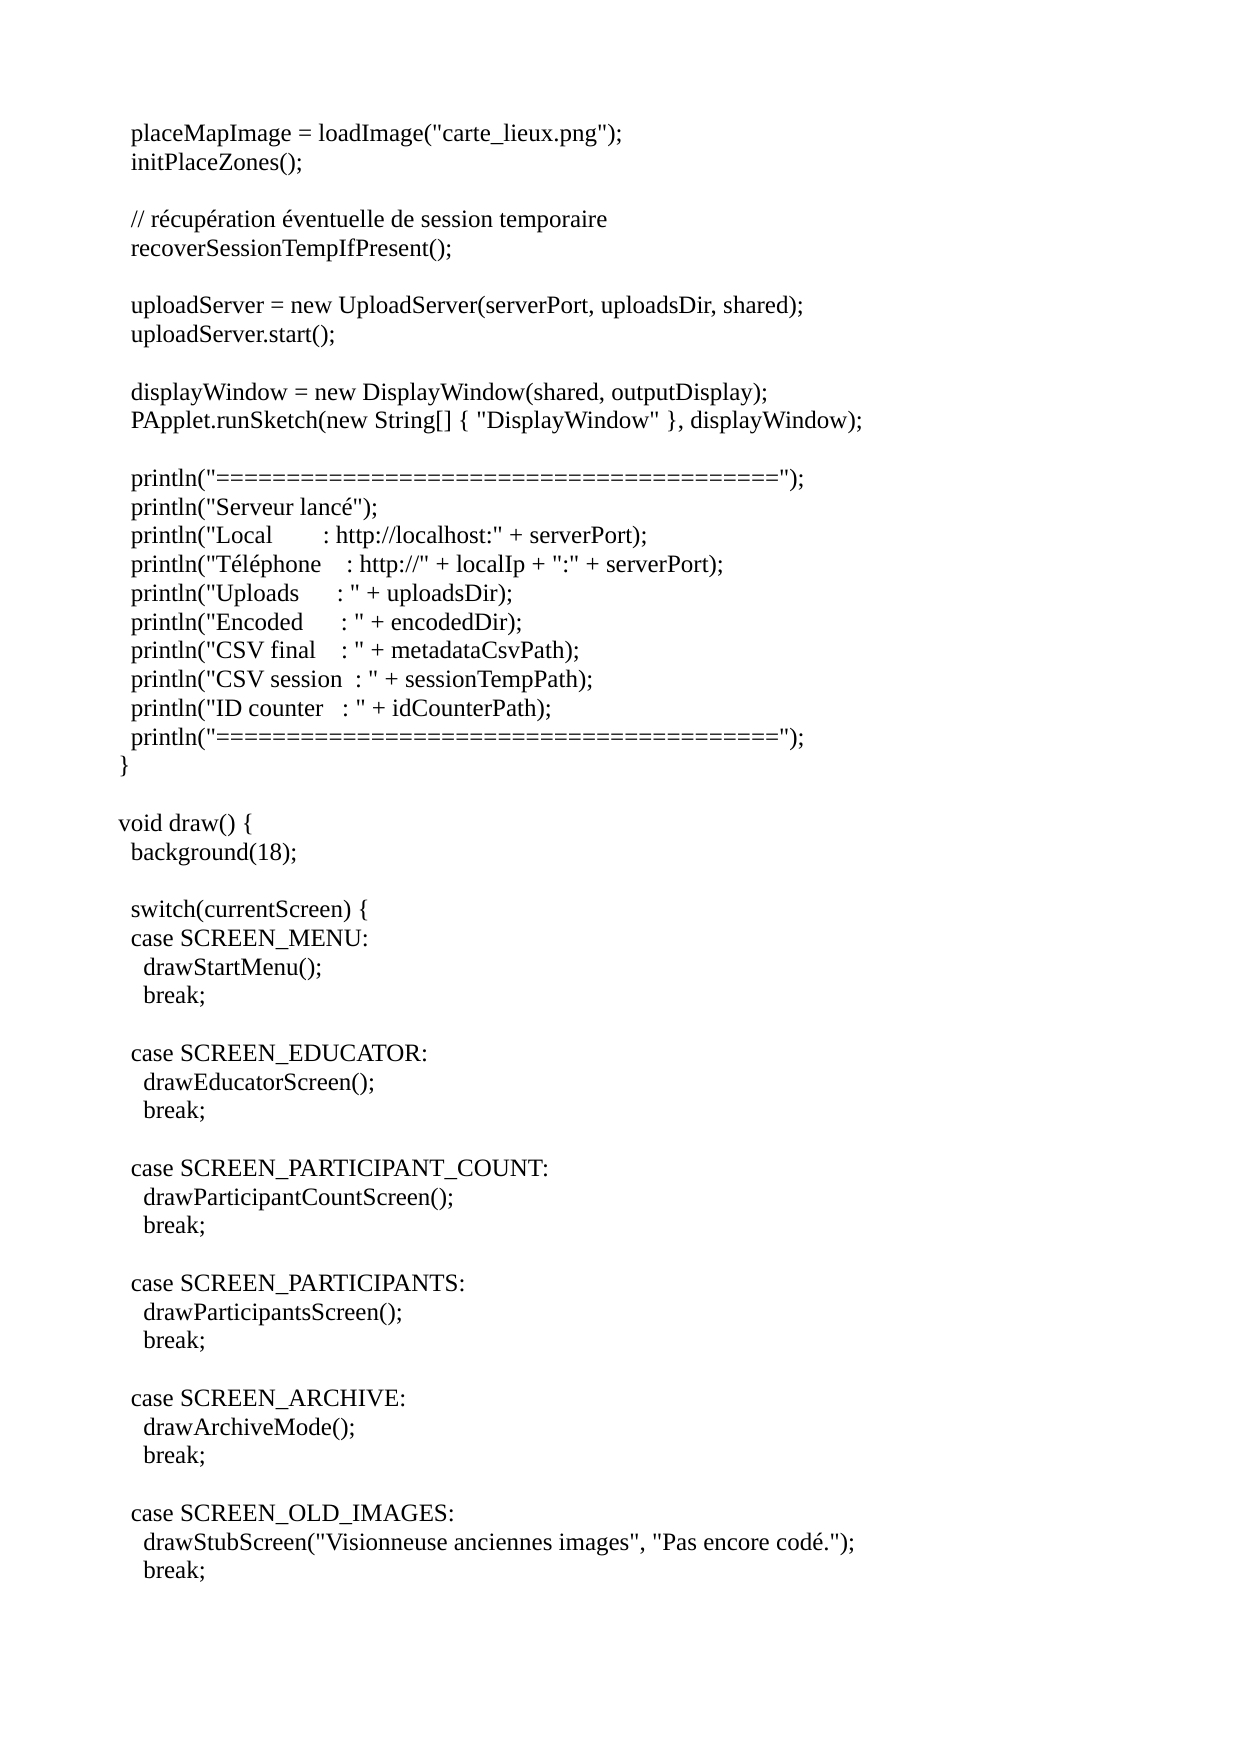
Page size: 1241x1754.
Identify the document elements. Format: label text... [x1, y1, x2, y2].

text uploadServer.start(); [118, 319, 1122, 348]
text case SCREEN_EDUCATOR: [118, 1038, 1122, 1067]
text println("ID counter : " + idCounterPath); [118, 693, 1122, 722]
text println("========================================"); [118, 463, 1122, 492]
text void draw() { [118, 808, 1122, 837]
text case SCREEN_PARTICIPANTS: [118, 1268, 1122, 1297]
text case SCREEN_MENU: [118, 923, 1122, 952]
text PApplet.runSketch(new String[] { "DisplayWindow" }, displayWindow); [118, 406, 1122, 434]
text println("CSV session : " + sessionTempPath); [118, 664, 1122, 693]
text uploadServer = new UploadServer(serverPort, uploadsDir, shared); [118, 291, 1122, 319]
text drawParticipantCountScreen(); [118, 1182, 1122, 1211]
text break; [118, 1441, 1122, 1469]
text drawStubScreen("Visionneuse anciennes images", "Pas encore codé."); [118, 1527, 1122, 1556]
text background(18); [118, 837, 1122, 866]
text break; [118, 1326, 1122, 1354]
text println("========================================"); [118, 722, 1122, 751]
text println("Serveur lancé"); [118, 492, 1122, 521]
text break; [118, 1556, 1122, 1584]
text initPlaceZones(); [118, 147, 1122, 176]
text println("Uploads : " + uploadsDir); [118, 578, 1122, 607]
text case SCREEN_ARCHIVE: [118, 1383, 1122, 1412]
text break; [118, 1096, 1122, 1124]
text drawArchiveMode(); [118, 1412, 1122, 1441]
text case SCREEN_OLD_IMAGES: [118, 1498, 1122, 1527]
text println("CSV final : " + metadataCsvPath); [118, 636, 1122, 664]
text println("Local : http://localhost:" + serverPort); [118, 521, 1122, 549]
text println("Téléphone : http://" + localIp + ":" + serverPort); [118, 549, 1122, 578]
text } [118, 751, 1122, 779]
text drawStartMenu(); [118, 952, 1122, 981]
text recoverSessionTempIfPresent(); [118, 233, 1122, 262]
text break; [118, 1211, 1122, 1239]
text drawEducatorScreen(); [118, 1067, 1122, 1096]
text displayWindow = new DisplayWindow(shared, outputDisplay); [118, 377, 1122, 406]
text // récupération éventuelle de session temporaire [118, 204, 1122, 233]
text placeMapImage = loadImage("carte_lieux.png"); [118, 118, 1122, 147]
text case SCREEN_PARTICIPANT_COUNT: [118, 1153, 1122, 1182]
text switch(currentScreen) { [118, 894, 1122, 923]
text break; [118, 981, 1122, 1009]
text println("Encoded : " + encodedDir); [118, 607, 1122, 636]
text drawParticipantsScreen(); [118, 1297, 1122, 1326]
